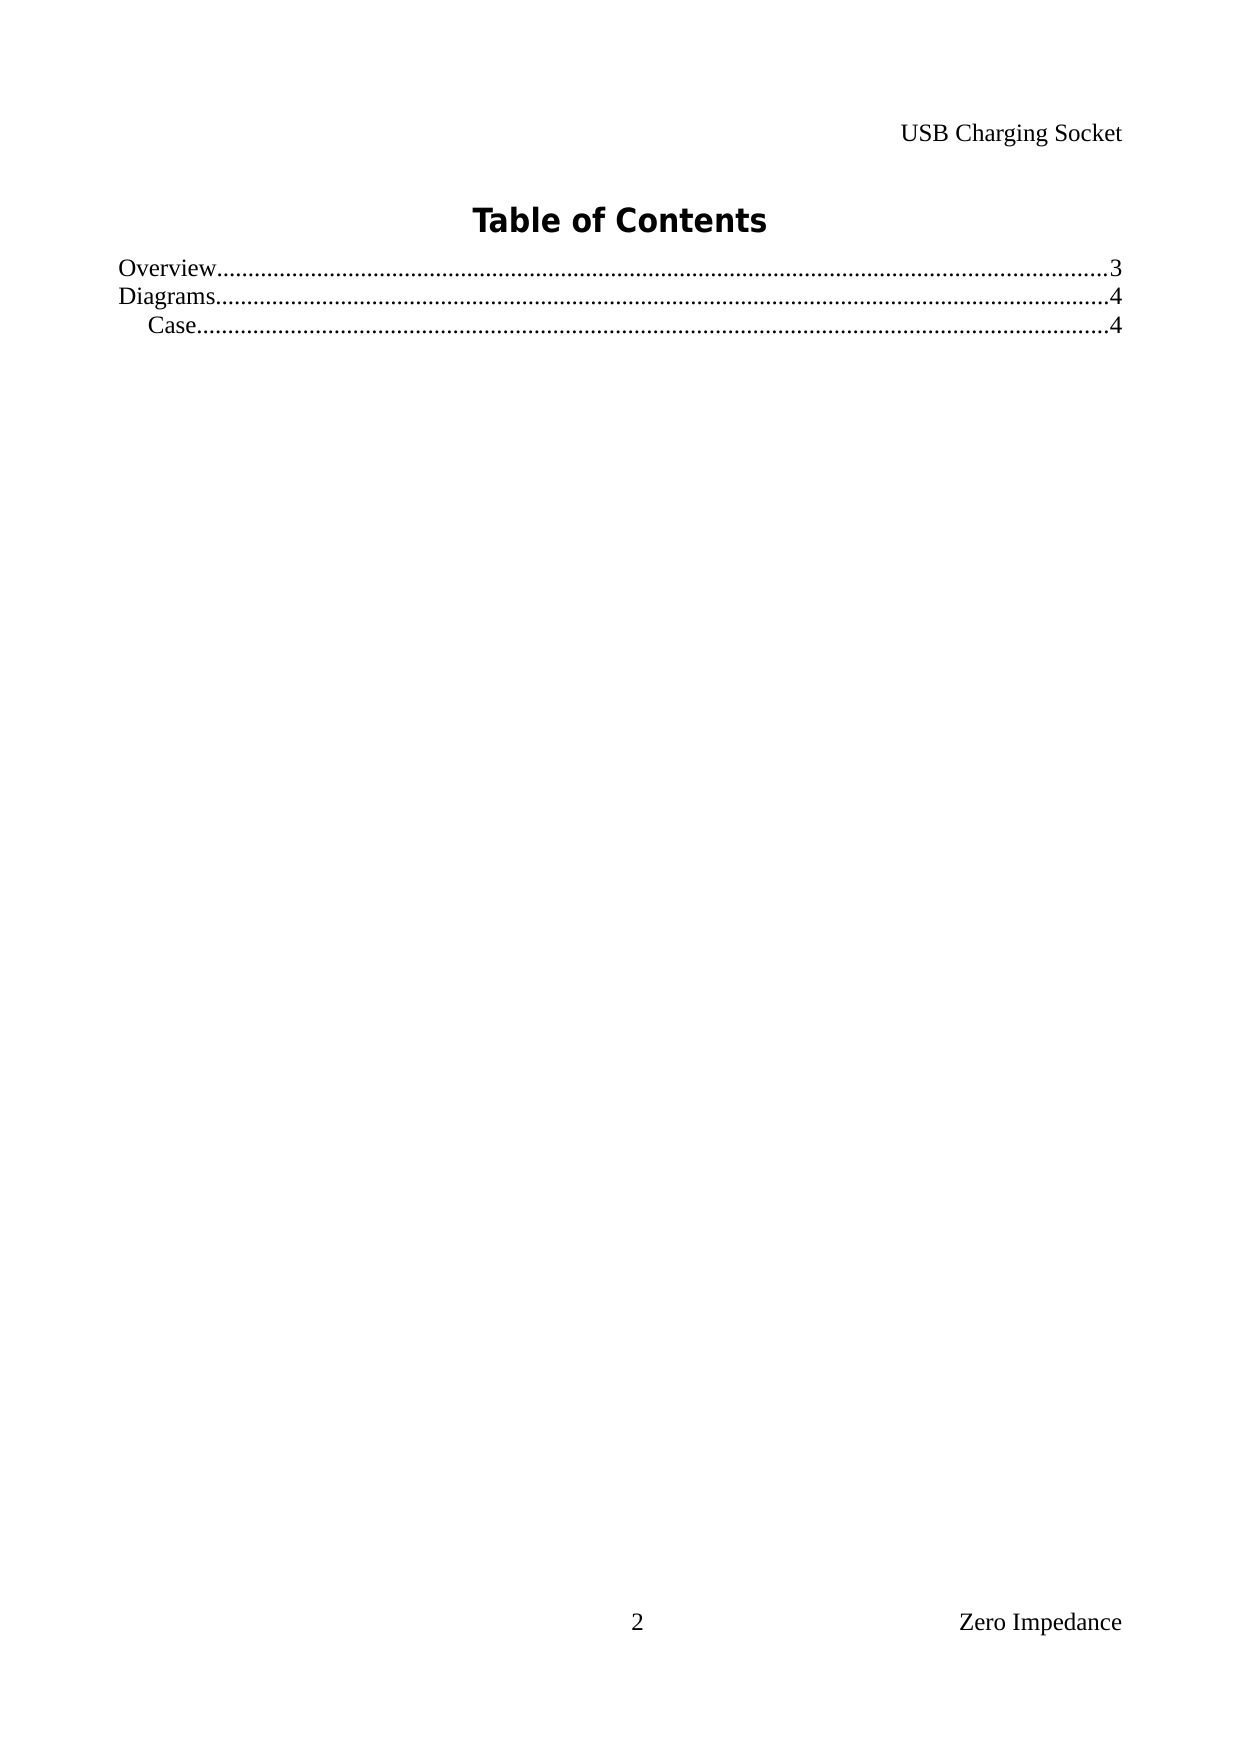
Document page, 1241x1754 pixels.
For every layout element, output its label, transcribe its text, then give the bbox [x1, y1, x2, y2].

text Overview 3 [118, 253, 1122, 281]
subtitle Table of Contents [118, 201, 1122, 240]
text Diagrams 4 [118, 281, 1122, 310]
text Case 4 [148, 310, 1122, 339]
